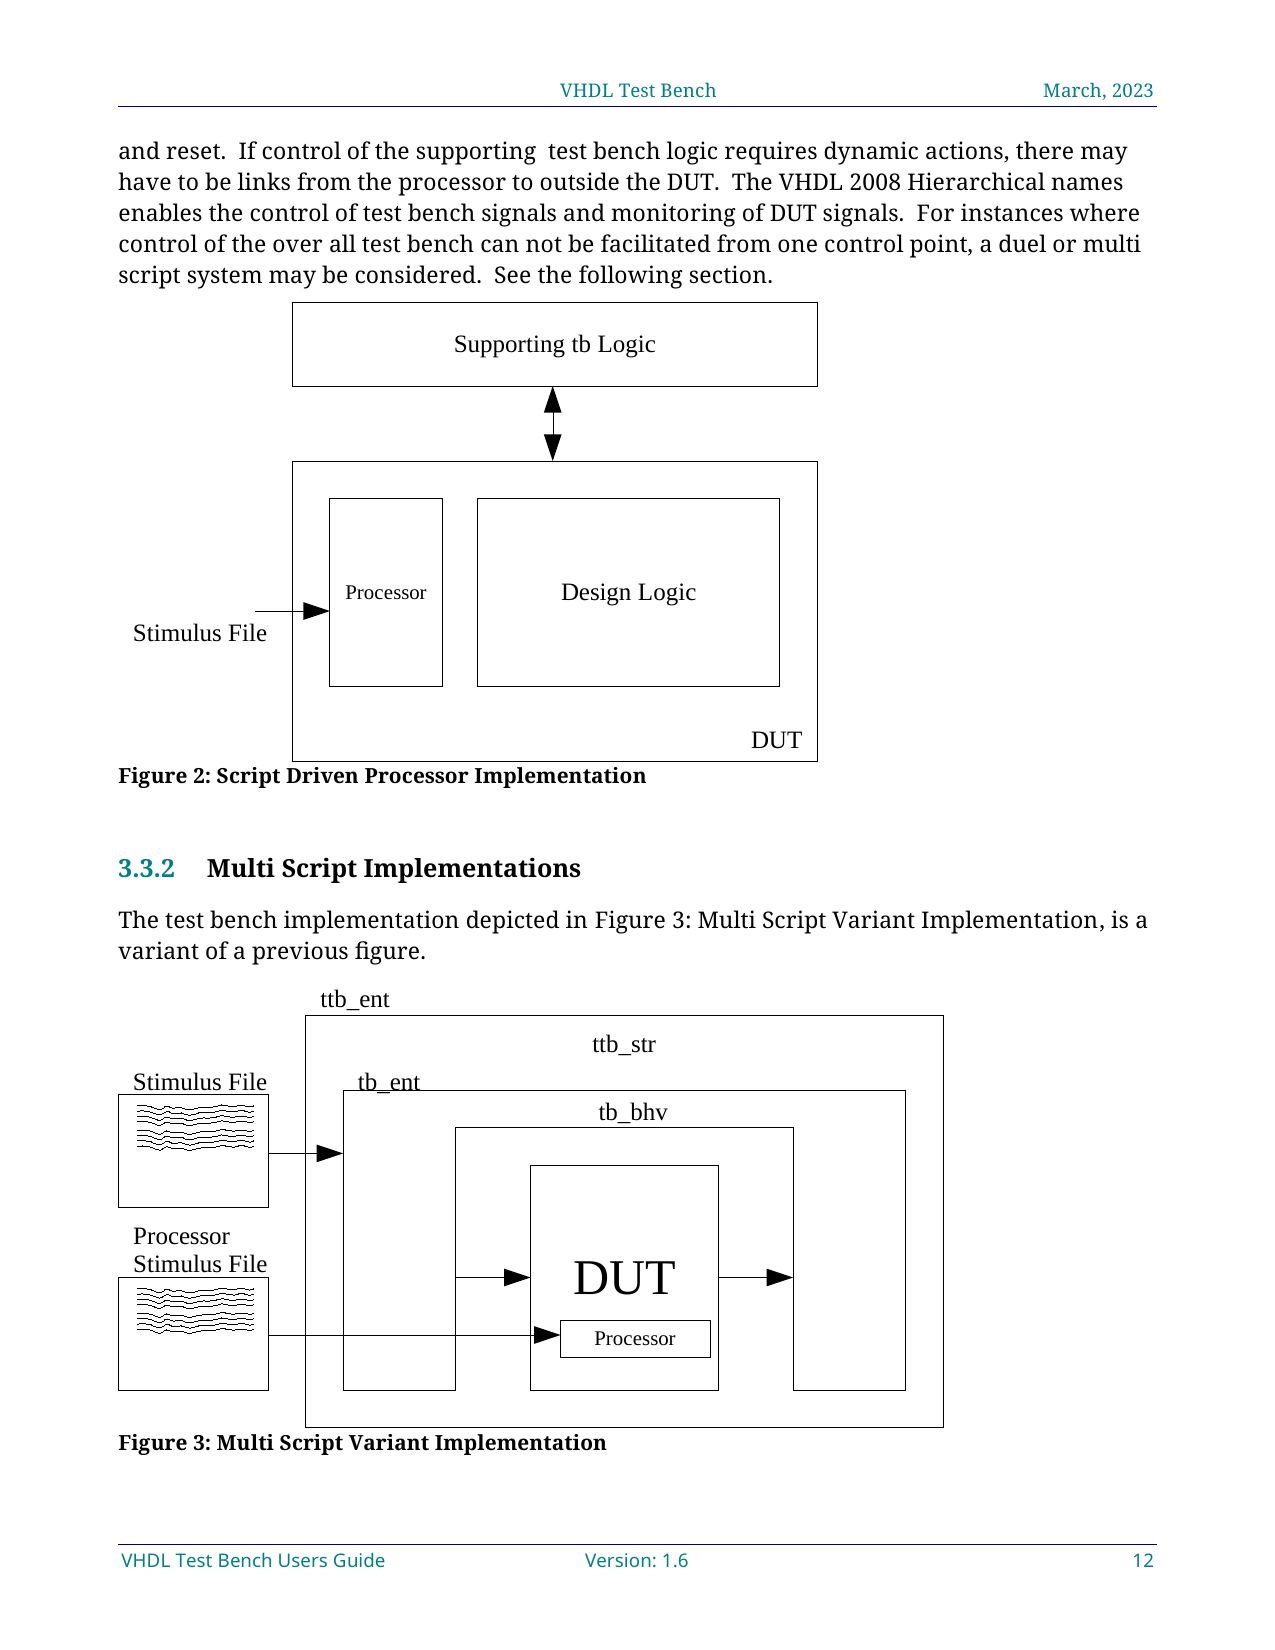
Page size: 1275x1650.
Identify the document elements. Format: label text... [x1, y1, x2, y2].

text Figure 3: Multi Script Variant Implementation [456, 1278, 530, 1335]
text Figure 3: Multi Script Variant Implementation [344, 1091, 905, 1390]
text Figure 3: Multi Script Variant Implementation [118, 1336, 943, 1456]
text Figure 2: Script Driven Processor Implementation [118, 315, 818, 790]
text Figure 3: Multi Script Variant Implementation [118, 1154, 305, 1335]
text Figure 3: Multi Script Variant Implementation [118, 990, 943, 1153]
text Figure 3: Multi Script Variant Implementation [456, 1128, 793, 1277]
subtitle Multi Script Implementations [118, 851, 1157, 885]
text and reset. If control of the supporting test bench logic requires dynamic actions, there may have to be links from the processor to outside the DUT. The VHDL 2008 Hierarchical names enables the control of test bench signals and monitoring of DUT signals. For instances where control of the over all test bench can not be facilitated from one control point, a duel or multi script system may be considered. See the following section. [118, 135, 1157, 291]
text The test bench implementation depicted in Figure 3: Multi Script Variant Implementation, is a variant of a previous figure. [118, 903, 1157, 966]
text Figure 3: Multi Script Variant Implementation [344, 1336, 455, 1390]
text Figure 3: Multi Script Variant Implementation [306, 1016, 943, 1427]
text Figure 3: Multi Script Variant Implementation [306, 1154, 343, 1335]
